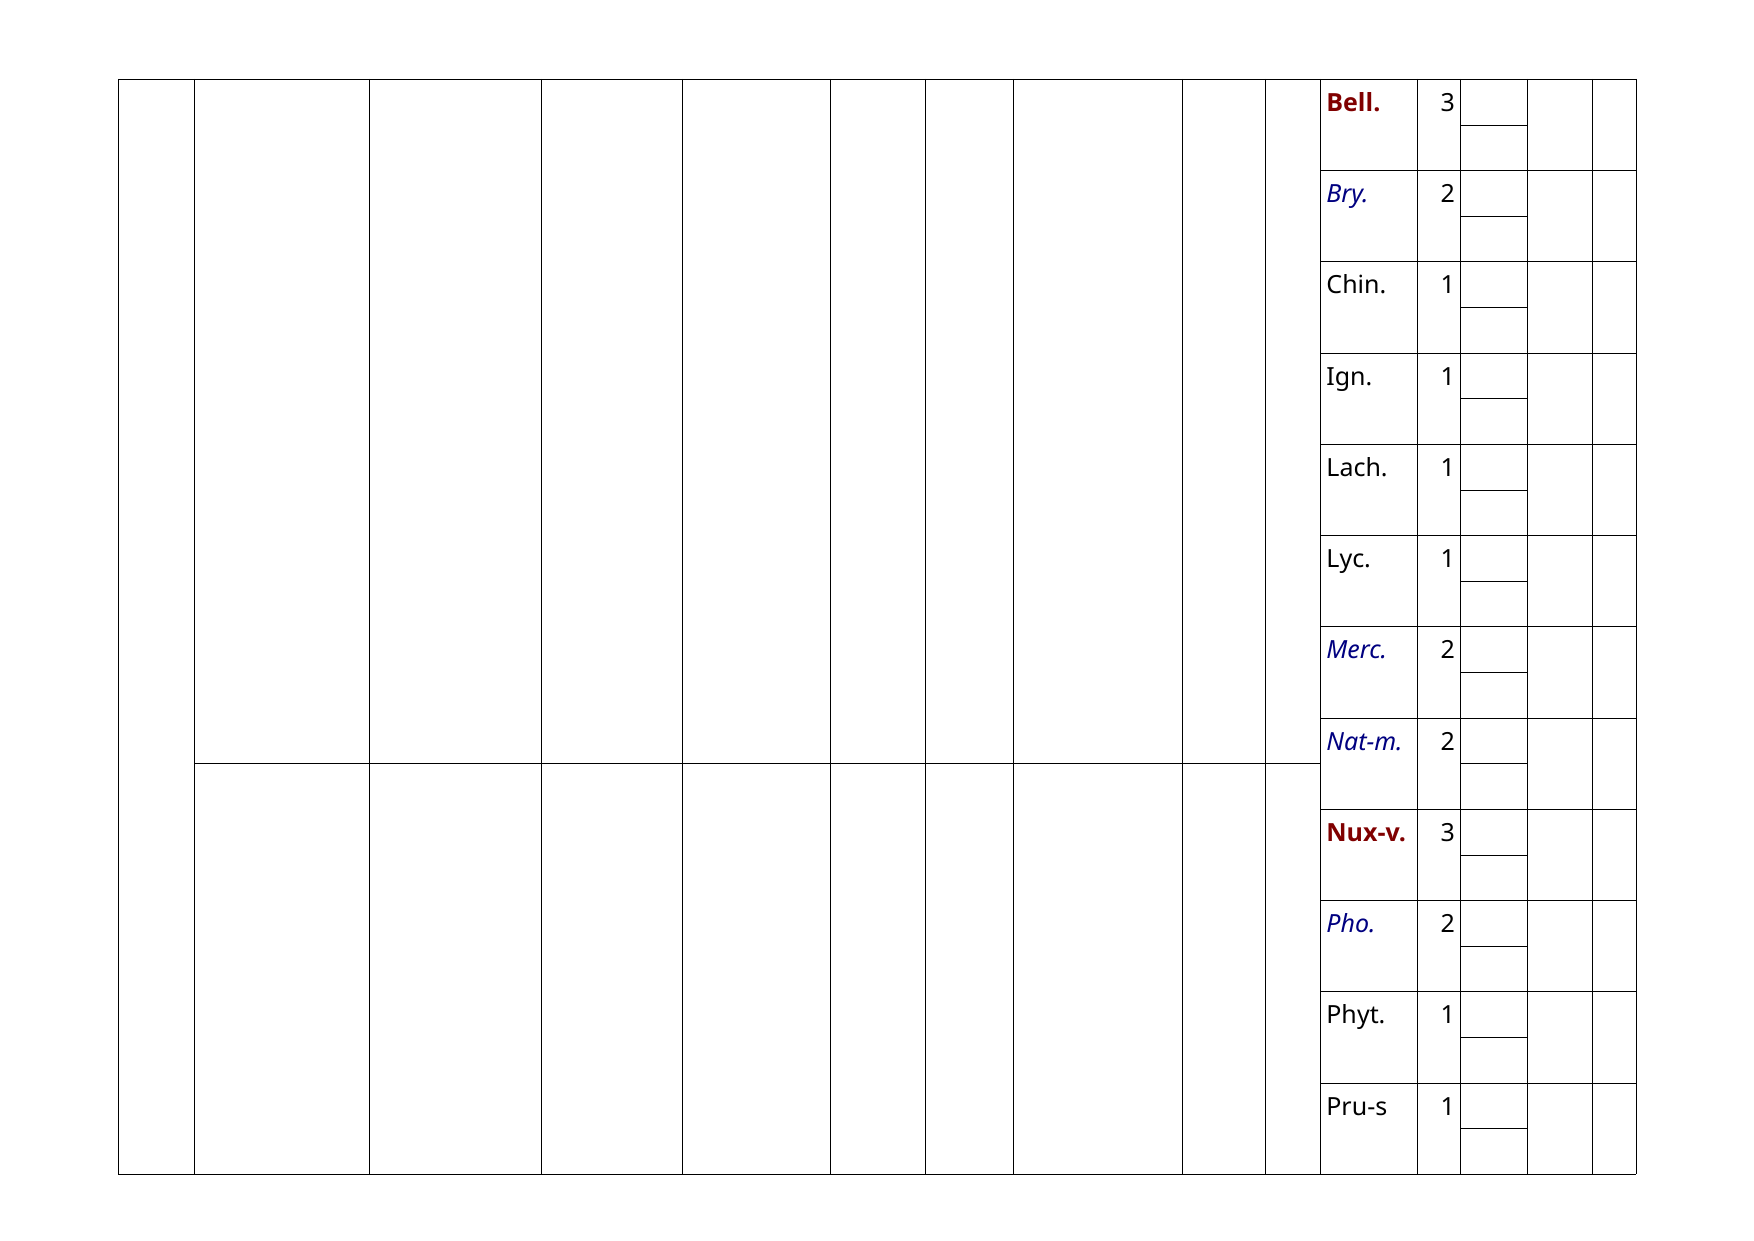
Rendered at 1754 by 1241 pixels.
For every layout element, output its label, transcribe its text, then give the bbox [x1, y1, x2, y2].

table_cell [683, 764, 830, 1174]
table_cell [1461, 262, 1527, 307]
table_cell [926, 764, 1013, 1174]
table_cell [1461, 582, 1527, 626]
table_cell [1014, 764, 1182, 1174]
table_cell [1593, 262, 1636, 353]
table_cell [1461, 1084, 1527, 1128]
table_cell [1183, 80, 1265, 763]
table_cell [1461, 171, 1527, 216]
table_cell [1461, 126, 1527, 170]
table_cell [1528, 992, 1592, 1083]
table_cell [370, 764, 541, 1174]
table_cell [1528, 536, 1592, 626]
table_cell [683, 80, 830, 763]
table_cell [1528, 719, 1592, 809]
table_cell 1 [1418, 445, 1460, 535]
table_cell [1528, 627, 1592, 718]
table_cell Nux-v. [1321, 810, 1417, 900]
table_cell [1461, 491, 1527, 535]
table_cell [1461, 1129, 1527, 1174]
table_cell 1 [1418, 536, 1460, 626]
table_cell [1461, 901, 1527, 946]
table_cell [1461, 399, 1527, 444]
table_cell [1461, 856, 1527, 900]
table_cell [1528, 171, 1592, 261]
table_cell Lyc. [1321, 536, 1417, 626]
table_cell [1593, 171, 1636, 261]
table_cell [1461, 947, 1527, 991]
table_cell [1461, 719, 1527, 763]
table_cell [1461, 217, 1527, 261]
table_cell [1593, 810, 1636, 900]
table_cell [1461, 673, 1527, 718]
table_cell [1528, 1084, 1592, 1174]
table_cell Bry. [1321, 171, 1417, 261]
table_cell [1528, 810, 1592, 900]
table_cell [1461, 992, 1527, 1037]
table_cell [1461, 445, 1527, 489]
table_cell [1461, 1038, 1527, 1083]
table_cell [1528, 80, 1592, 170]
table_cell [1593, 901, 1636, 991]
table_cell Phyt. [1321, 992, 1417, 1083]
table_cell [195, 764, 369, 1174]
table_cell 2 [1418, 627, 1460, 718]
table_cell [1593, 1084, 1636, 1174]
table_cell Merc. [1321, 627, 1417, 718]
table_cell [1593, 627, 1636, 718]
table_cell 3 [1418, 810, 1460, 900]
table_cell 2 [1418, 901, 1460, 991]
table_cell 1 [1418, 1084, 1460, 1174]
table_cell [542, 764, 682, 1174]
table_cell [1266, 80, 1320, 763]
table_cell 2 [1418, 719, 1460, 809]
table_cell Pho. [1321, 901, 1417, 991]
table_cell [1461, 354, 1527, 398]
table_cell [1461, 80, 1527, 124]
table_cell 1 [1418, 354, 1460, 444]
table_cell Chin. [1321, 262, 1417, 353]
table_cell [1593, 80, 1636, 170]
table_cell Nat-m. [1321, 719, 1417, 809]
table_cell [1014, 80, 1182, 763]
table_cell [1461, 536, 1527, 581]
table_cell [1593, 445, 1636, 535]
table_cell [1528, 445, 1592, 535]
table_cell [926, 80, 1013, 763]
table_cell [1593, 719, 1636, 809]
table_cell [1461, 627, 1527, 672]
table_cell [831, 80, 925, 763]
table_cell 1 [1418, 262, 1460, 353]
table_cell [1593, 536, 1636, 626]
table_cell 1 [1418, 992, 1460, 1083]
table_cell [1528, 262, 1592, 353]
table_cell [1461, 308, 1527, 353]
table_cell [1528, 901, 1592, 991]
table_cell [831, 764, 925, 1174]
table_cell [1593, 992, 1636, 1083]
table_cell [1461, 810, 1527, 854]
table_cell [542, 80, 682, 763]
table_cell [1528, 354, 1592, 444]
table_cell [1461, 764, 1527, 809]
table_cell 3 [1418, 80, 1460, 170]
table_cell Bell. [1321, 80, 1417, 170]
table_cell Lach. [1321, 445, 1417, 535]
table_cell [119, 80, 194, 1174]
table_cell [195, 80, 369, 763]
table_cell Ign. [1321, 354, 1417, 444]
table_cell [1183, 764, 1265, 1174]
table_cell [370, 80, 541, 763]
table_cell Pru-s [1321, 1084, 1417, 1174]
table_cell 2 [1418, 171, 1460, 261]
table_cell [1593, 354, 1636, 444]
table_cell [1266, 764, 1320, 1174]
